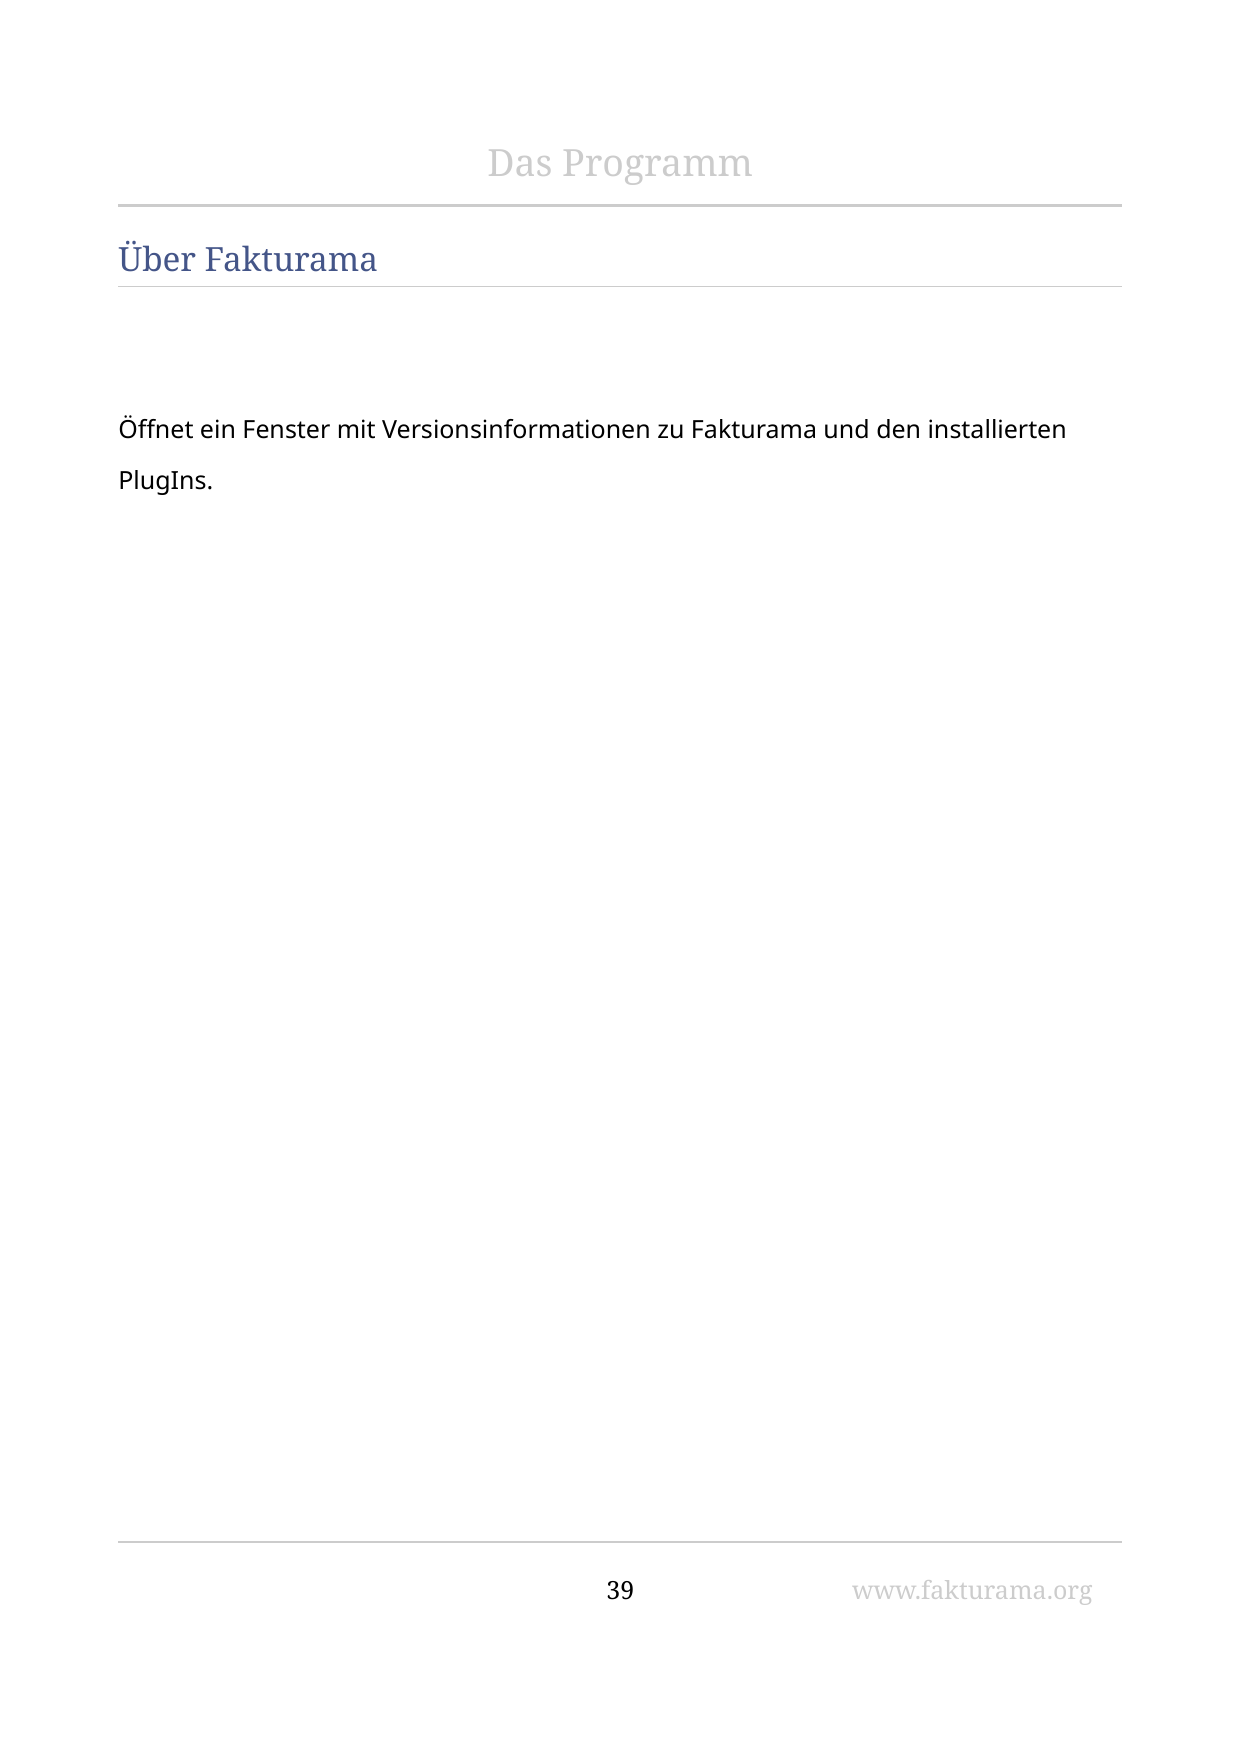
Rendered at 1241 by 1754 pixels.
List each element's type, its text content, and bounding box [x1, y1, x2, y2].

text Öffnet ein Fenster mit Versionsinformationen zu Fakturama und den installierten PlugIns. [118, 412, 1122, 497]
subtitle Über Fakturama [118, 236, 1122, 286]
